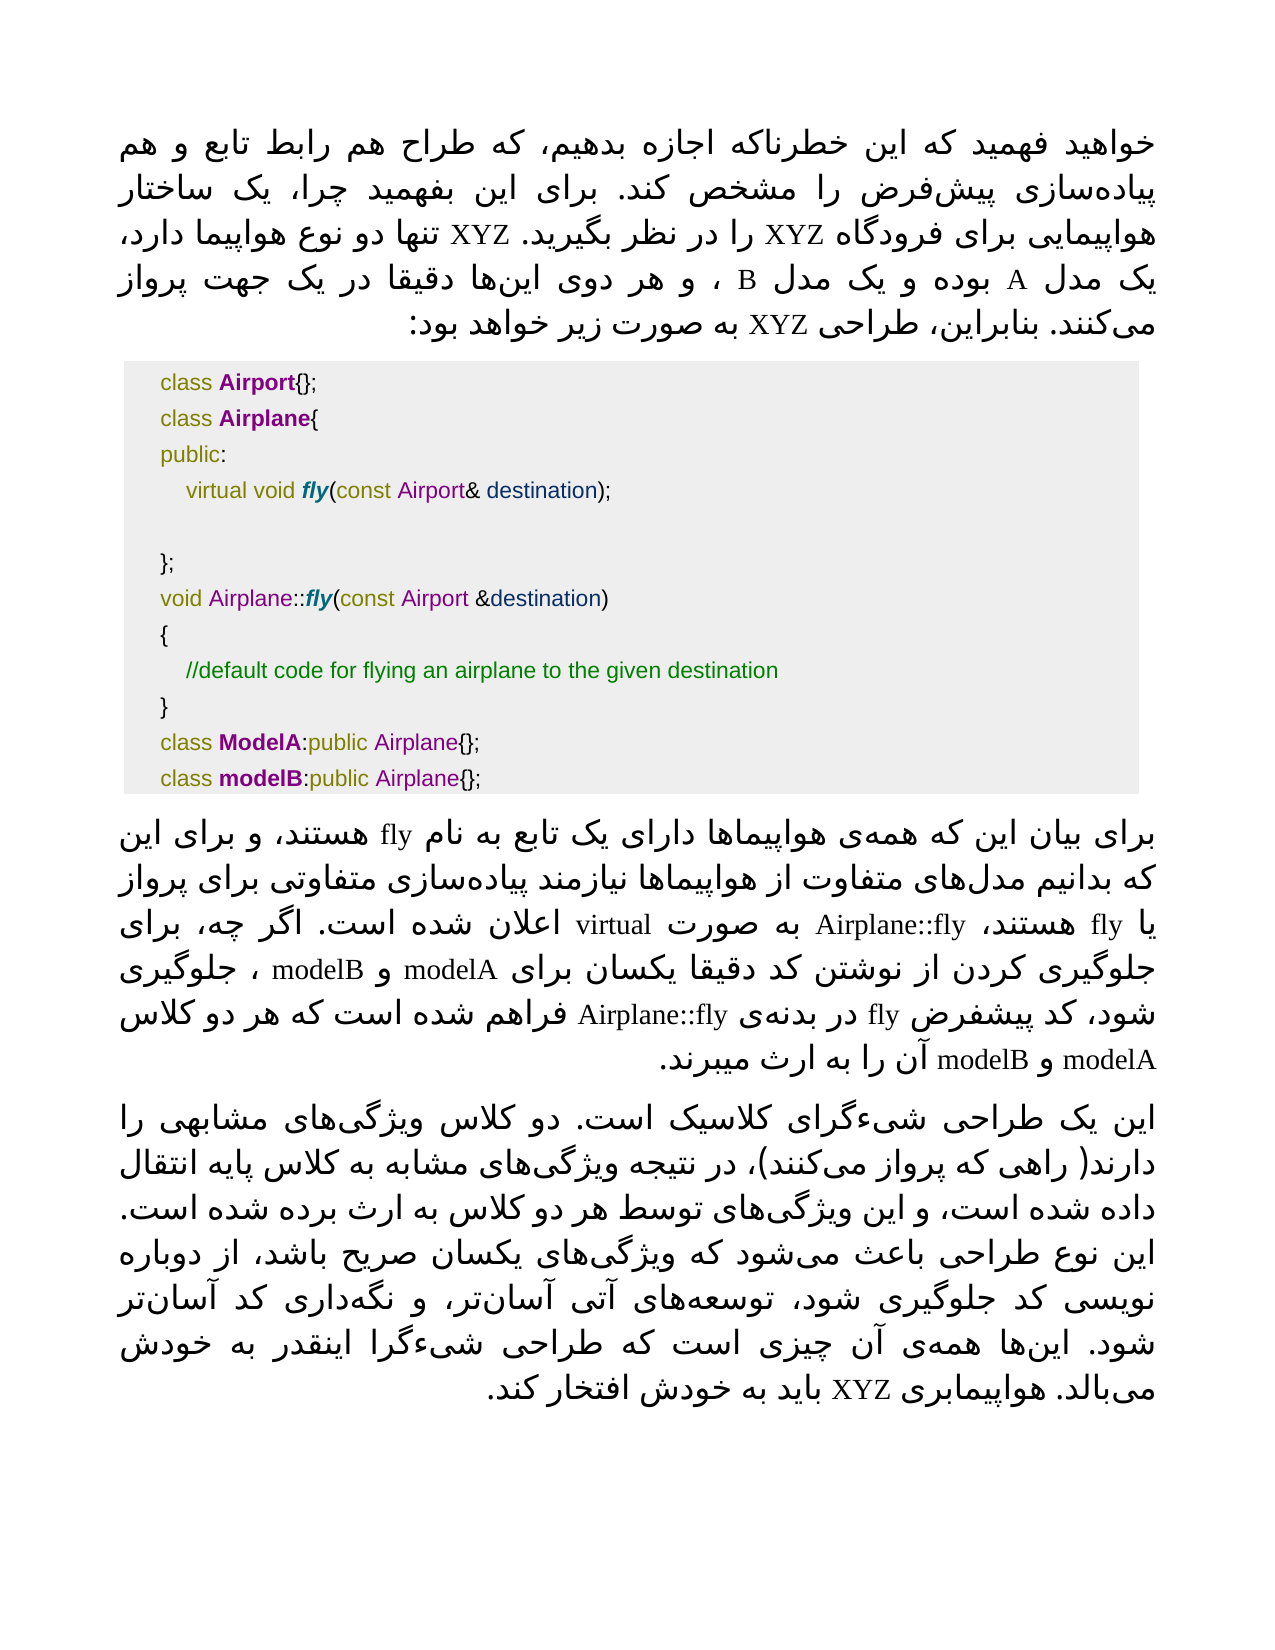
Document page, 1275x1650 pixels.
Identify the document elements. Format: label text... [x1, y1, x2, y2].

text خواهید فهمید که این خطرناکه اجازه بدهیم، که طراح هم رابط تابع و هم پیاده‌سازی پیش‌فرض را مشخص کند. برای این بفهمید چرا، یک ساختار هواپیمایی برای فرودگاه XYZ را در نظر بگیرید. XYZ تنها دو نوع هواپیما دارد، یک مدل A بوده و یک مدل B ، و هر دوی این‌ها دقیقا در یک جهت پرواز می‌کنند. بنابراین، طراحی XYZ به صورت زیر خواهد بود: [118, 118, 1157, 343]
text void Airplane::fly(const Airport &destination) [124, 577, 1139, 613]
text } [124, 686, 1139, 722]
text این یک طراحی شیءگرای کلاسیک است. دو کلاس ویژگی‌های مشابهی را دارند( راهی که پرواز می‌کنند)، در نتیجه ویژگی‌های مشابه به کلاس پایه انتقال داده شده است، و این ویژگی‌های توسط هر دو کلاس به ارث برده شده است. این نوع طراحی باعث می‌شود که ویژگی‌های یکسان صریح باشد، از دوباره نویسی کد جلوگیری شود، توسعه‌های آتی آسان‌تر، و نگه‌داری کد آسان‌تر شود. این‌ها همه‌ی آن چیزی است که طراحی شیءگرا اینقدر به خودش می‌بالد. هواپیمابری XYZ باید به خودش افتخار کند. [118, 1094, 1157, 1409]
text { [124, 613, 1139, 649]
text class Airplane{ [124, 397, 1139, 433]
text class modelB:public Airplane{}; [124, 758, 1139, 794]
text virtual void fly(const Airport& destination); [124, 469, 1139, 505]
text public: [124, 433, 1139, 469]
text برای بیان این که همه‌ی هواپیما‌ها دارای یک تابع به نام fly هستند، و برای این که بدانیم مدل‌های متفاوت از هواپیما‌ها نیازمند پیاده‌سازی متفاوتی برای پرواز یا fly هستند، Airplane::fly به صورت virtual اعلان شده است. اگر چه، برای جلوگیری کردن از نوشتن کد دقیقا یکسان برای modelA و modelB ، جلوگیری شود، کد پیشفرض fly در بدنه‌ی Airplane::fly فراهم شده است که هر دو کلاس modelA و modelB آن را به ارث میبرند. [118, 809, 1157, 1079]
text //default code for flying an airplane to the given destination [124, 649, 1139, 686]
text class Airport{}; [124, 361, 1139, 397]
text }; [124, 541, 1139, 577]
text class ModelA:public Airplane{}; [124, 722, 1139, 758]
